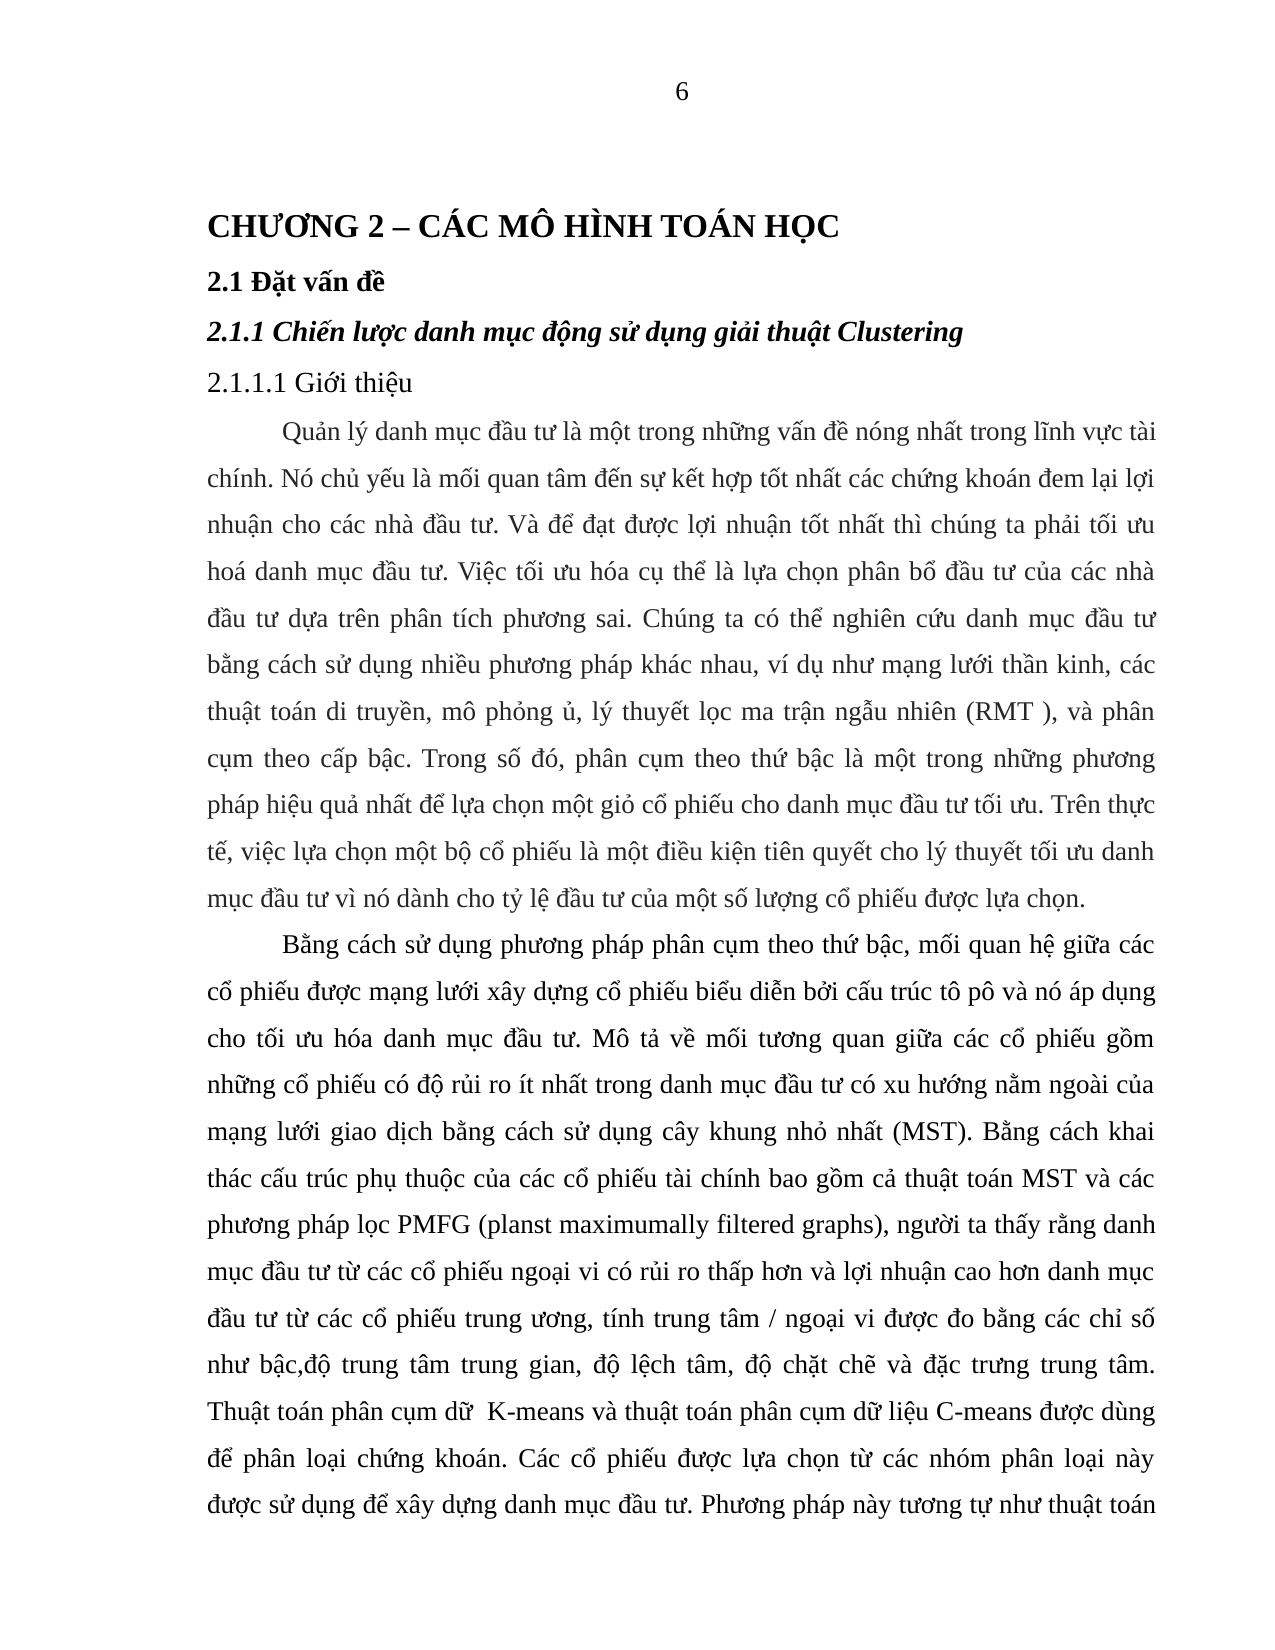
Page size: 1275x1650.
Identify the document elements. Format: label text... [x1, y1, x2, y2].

text Bằng cách sử dụng phương pháp phân cụm theo thứ bậc, mối quan hệ giữa các cổ phiếu được mạng lưới xây dựng cổ phiếu biểu diễn bởi cấu trúc tô pô và nó áp dụng cho tối ưu hóa danh mục đầu tư. Mô tả về mối tương quan giữa các cổ phiếu gồm những cổ phiếu có độ rủi ro ít nhất trong danh mục đầu tư có xu hướng nằm ngoài của mạng lưới giao dịch bằng cách sử dụng cây khung nhỏ nhất (MST). Bằng cách khai thác cấu trúc phụ thuộc của các cổ phiếu tài chính bao gồm cả thuật toán MST và các phương pháp lọc PMFG (planst maximumally filtered graphs), người ta thấy rằng danh mục đầu tư từ các cổ phiếu ngoại vi có rủi ro thấp hơn và lợi nhuận cao hơn danh mục đầu tư từ các cổ phiếu trung ương, tính trung tâm / ngoại vi được đo bằng các chỉ số như bậc,độ trung tâm trung gian, độ lệch tâm, độ chặt chẽ và đặc trưng trung tâm. Thuật toán phân cụm dữ K-means và thuật toán phân cụm dữ liệu C-means được dùng để phân loại chứng khoán. Các cổ phiếu được lựa chọn từ các nhóm phân loại này được sử dụng để xây dựng danh mục đầu tư. Phương pháp này tương tự như thuật toán [207, 928, 1157, 1520]
text Quản lý danh mục đầu tư là một trong những vấn đề nóng nhất trong lĩnh vực tài chính. Nó chủ yếu là mối quan tâm đến sự kết hợp tốt nhất các chứng khoán đem lại lợi nhuận cho các nhà đầu tư. Và để đạt được lợi nhuận tốt nhất thì chúng ta phải tối ưu hoá danh mục đầu tư. Việc tối ưu hóa cụ thể là lựa chọn phân bổ đầu tư của các nhà đầu tư dựa trên phân tích phương sai. Chúng ta có thể nghiên cứu danh mục đầu tư bằng cách sử dụng nhiều phương pháp khác nhau, ví dụ như mạng lưới thần kinh, các thuật toán di truyền, mô phỏng ủ, lý thuyết lọc ma trận ngẫu nhiên (RMT ), và phân cụm theo cấp bậc. Trong số đó, phân cụm theo thứ bậc là một trong những phương pháp hiệu quả nhất để lựa chọn một giỏ cổ phiếu cho danh mục đầu tư tối ưu. Trên thực tế, việc lựa chọn một bộ cổ phiếu là một điều kiện tiên quyết cho lý thuyết tối ưu danh mục đầu tư vì nó dành cho tỷ lệ đầu tư của một số lượng cổ phiếu được lựa chọn. [207, 415, 1157, 913]
subtitle 2.1.1.1 Giới thiệu [207, 365, 1157, 398]
subtitle 2.1.1 Chiến lược danh mục động sử dụng giải thuật Clustering [207, 314, 1157, 348]
subtitle CHƯƠNG 2 – CÁC MÔ HÌNH TOÁN HỌC [207, 207, 1157, 245]
subtitle 2.1 Đặt vấn đề [207, 264, 1157, 298]
